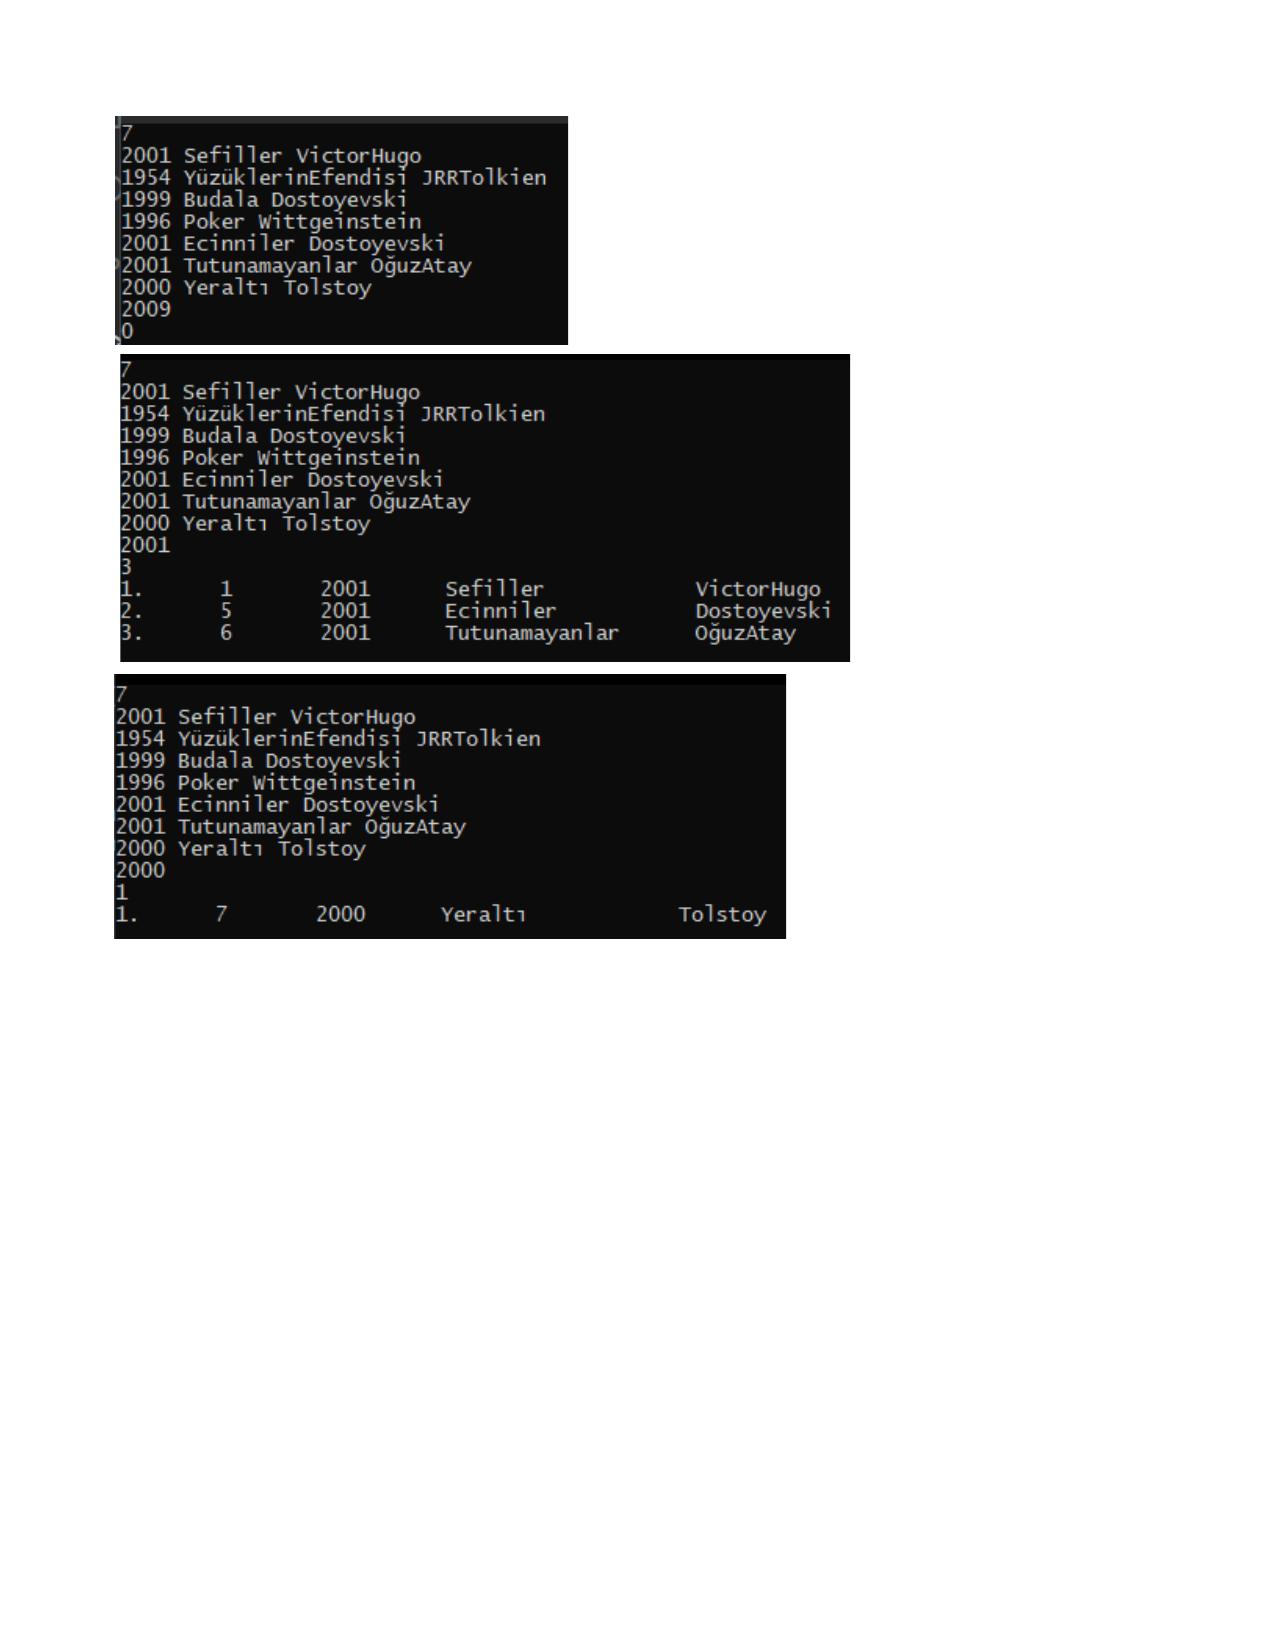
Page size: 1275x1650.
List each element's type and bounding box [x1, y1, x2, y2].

picture [120, 354, 851, 662]
picture [114, 674, 787, 939]
picture [115, 116, 569, 345]
